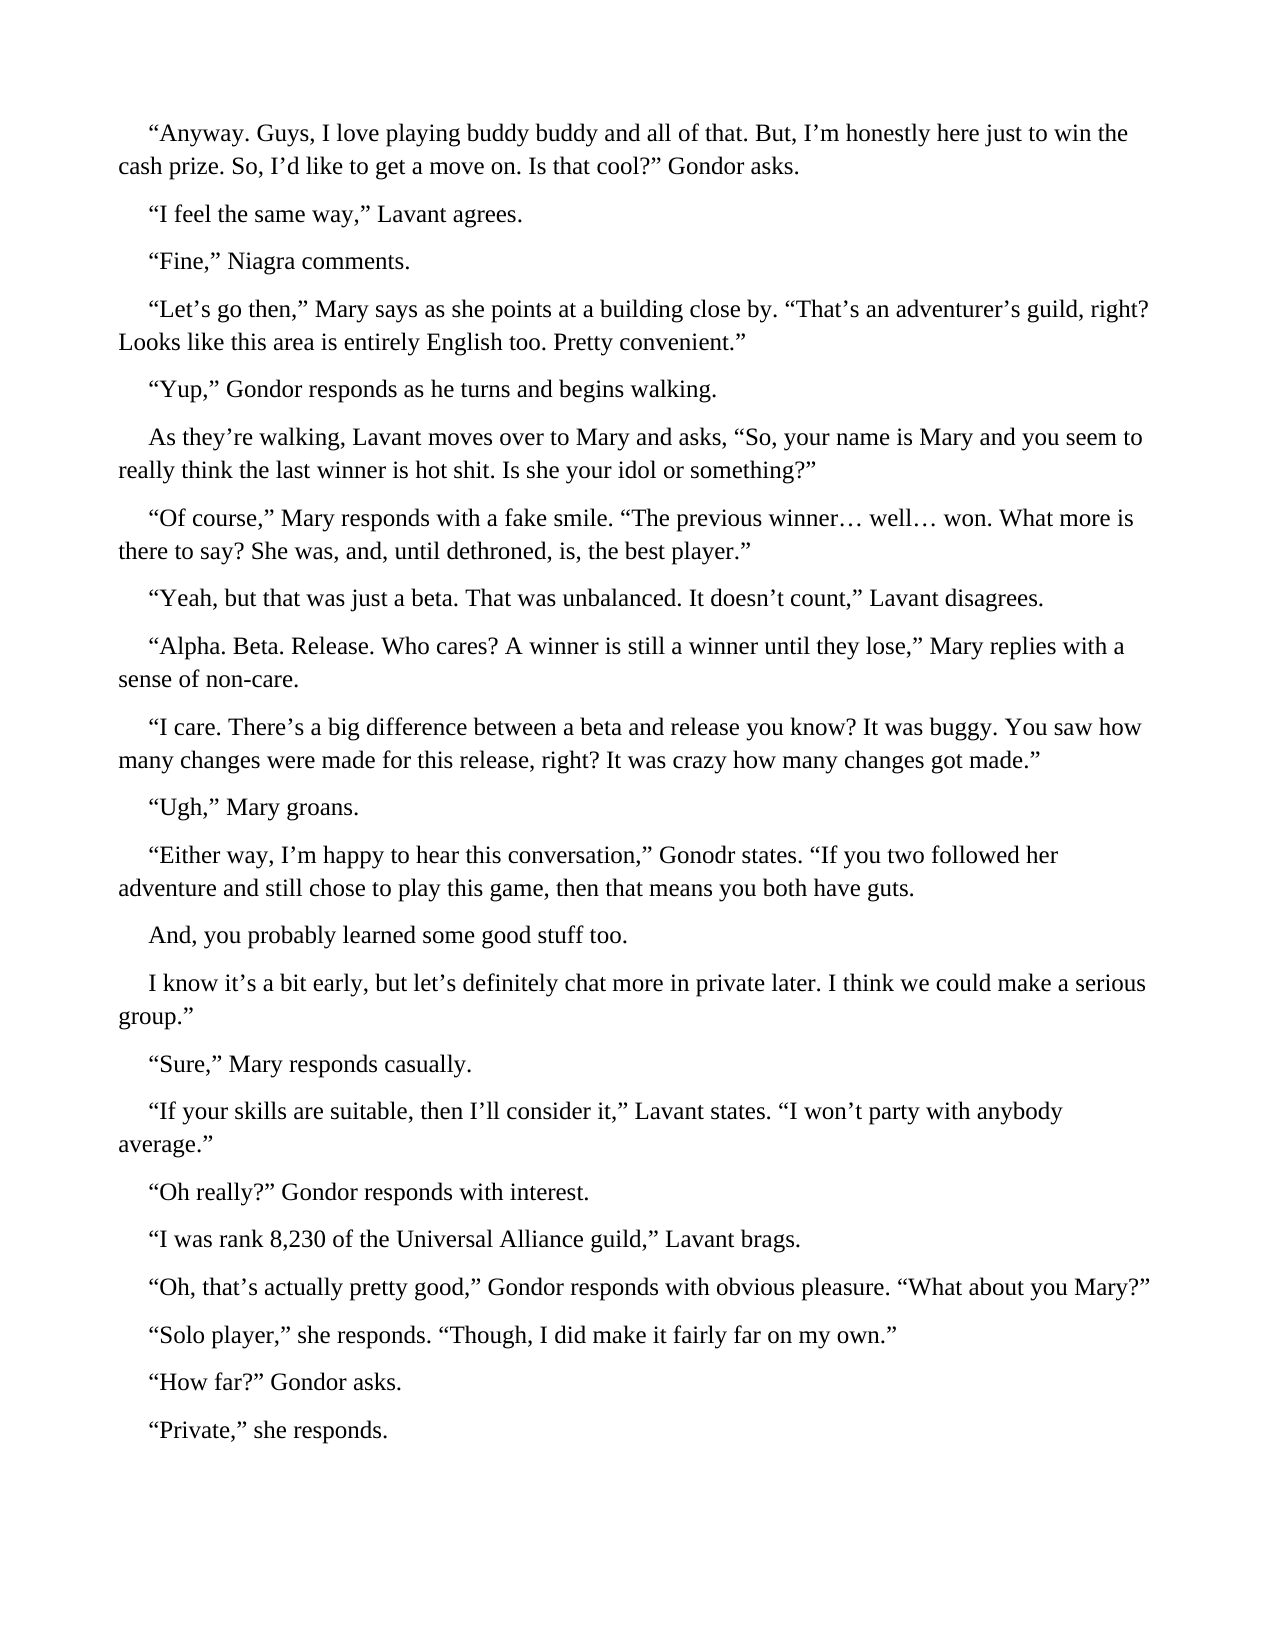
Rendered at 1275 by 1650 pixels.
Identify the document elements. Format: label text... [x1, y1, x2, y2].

text As they’re walking, Lavant moves over to Mary and asks, “So, your name is Mary and you seem to really think the last winner is hot shit. Is she your idol or something?” [118, 422, 1157, 484]
text “Yup,” Gondor responds as he turns and begins walking. [118, 374, 1157, 403]
text “Anyway. Guys, I love playing buddy buddy and all of that. But, I’m honestly here just to win the cash prize. So, I’d like to get a move on. Is that cool?” Gondor asks. [118, 118, 1157, 180]
text “Yeah, but that was just a beta. That was unbalanced. It doesn’t count,” Lavant disagrees. [118, 583, 1157, 612]
text “Alpha. Beta. Release. Who cares? A winner is still a winner until they lose,” Mary replies with a sense of non-care. [118, 631, 1157, 693]
text “Private,” she responds. [118, 1415, 1157, 1444]
text “I feel the same way,” Lavant agrees. [118, 199, 1157, 227]
text “Solo player,” she responds. “Though, I did make it fairly far on my own.” [118, 1320, 1157, 1348]
text “I was rank 8,230 of the Universal Alliance guild,” Lavant brags. [118, 1224, 1157, 1253]
text I know it’s a bit early, but let’s definitely chat more in private later. I think we could make a serious group.” [118, 968, 1157, 1030]
text “I care. There’s a big difference between a beta and release you know? It was buggy. You saw how many changes were made for this release, right? It was crazy how many changes got made.” [118, 712, 1157, 773]
text “Oh really?” Gondor responds with interest. [118, 1177, 1157, 1206]
text “If your skills are suitable, then I’ll consider it,” Lavant states. “I won’t party with anybody average.” [118, 1096, 1157, 1158]
text “Ugh,” Mary groans. [118, 792, 1157, 821]
text “Let’s go then,” Mary says as she points at a building close by. “That’s an adventurer’s guild, right? Looks like this area is entirely English too. Pretty convenient.” [118, 294, 1157, 356]
text And, you probably learned some good stuff too. [118, 921, 1157, 949]
text “Fine,” Niagra comments. [118, 246, 1157, 275]
text “How far?” Gondor asks. [118, 1367, 1157, 1396]
text “Of course,” Mary responds with a fake smile. “The previous winner… well… won. What more is there to say? She was, and, until dethroned, is, the best player.” [118, 503, 1157, 564]
text “Sure,” Mary responds casually. [118, 1049, 1157, 1077]
text “Oh, that’s actually pretty good,” Gondor responds with obvious pleasure. “What about you Mary?” [118, 1272, 1157, 1301]
text “Either way, I’m happy to hear this conversation,” Gonodr states. “If you two followed her adventure and still chose to play this game, then that means you both have guts. [118, 840, 1157, 902]
